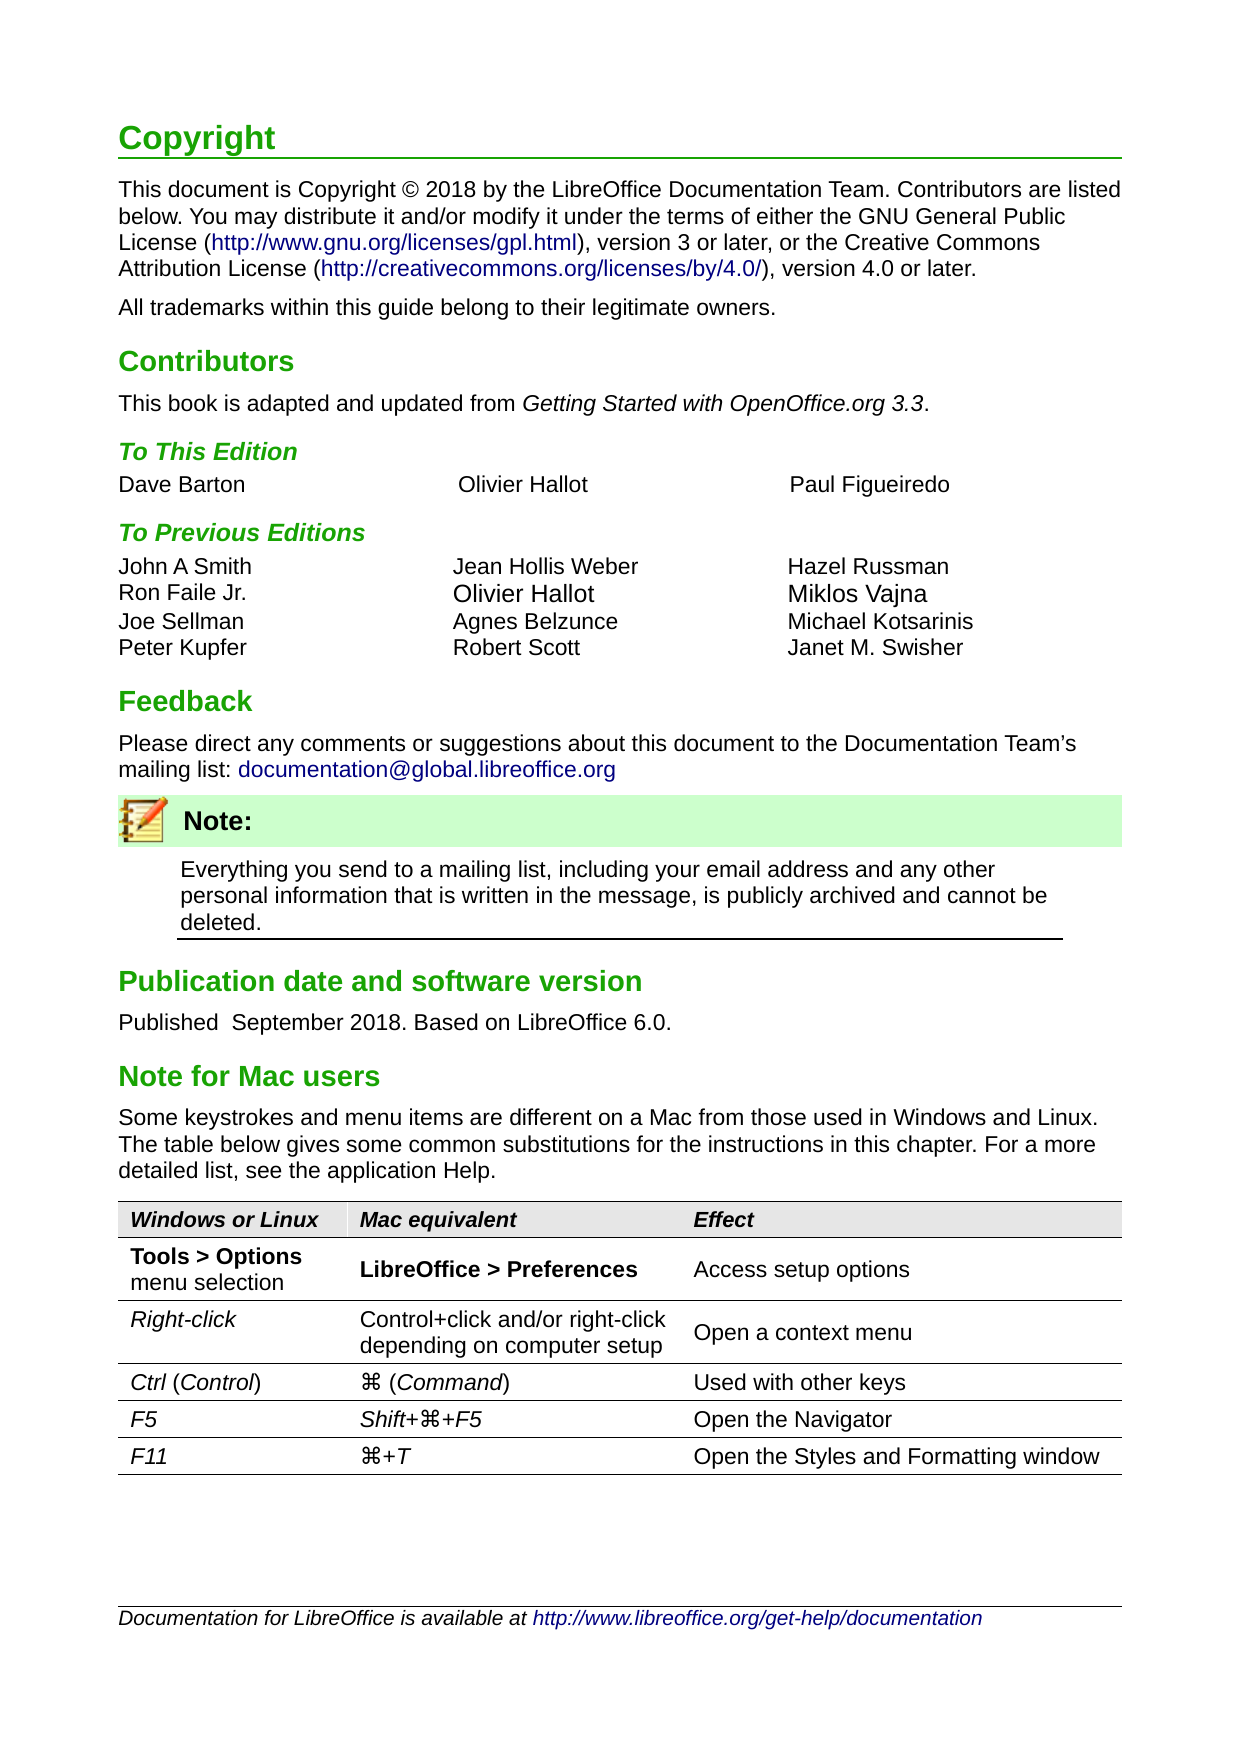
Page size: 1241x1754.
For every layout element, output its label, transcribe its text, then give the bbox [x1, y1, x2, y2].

subtitle Copyright [118, 118, 1122, 157]
table_header Paul Figueiredo [789, 471, 1122, 498]
table_header Effect [681, 1202, 1122, 1237]
table_cell Ctrl (Control) [118, 1364, 347, 1400]
table_cell Janet M. Swisher [788, 634, 1122, 661]
table_cell Open the Navigator [681, 1401, 1122, 1437]
subtitle Feedback [118, 684, 1122, 718]
table_cell Open a context menu [681, 1301, 1122, 1363]
table_cell Michael Kotsarinis [788, 608, 1122, 634]
picture [119, 795, 170, 846]
table_header John A Smith [118, 553, 453, 579]
table_cell Olivier Hallot [453, 579, 787, 608]
text Please direct any comments or suggestions about this document to the Documentation Team’s mailing list: documentation@global.libreoffice.org [118, 730, 1122, 782]
table_cell Used with other keys [681, 1364, 1122, 1400]
table_cell ⌘+T [348, 1438, 681, 1474]
table_header Hazel Russman [788, 553, 1122, 579]
text Everything you send to a mailing list, including your email address and any other personal information that is written in the message, is publicly archived and cannot be deleted. [177, 853, 1063, 938]
table_header Mac equivalent [348, 1202, 681, 1237]
table_cell Open the Styles and Formatting window [681, 1438, 1122, 1474]
table_cell Access setup options [681, 1238, 1122, 1300]
table_header Olivier Hallot [458, 471, 789, 498]
table_cell Ron Faile Jr. [118, 579, 453, 608]
subtitle Note: [118, 795, 1122, 847]
table_header Dave Barton [118, 471, 458, 498]
table_header Windows or Linux [118, 1202, 347, 1237]
text This book is adapted and updated from Getting Started with OpenOffice.org 3.3. [118, 389, 1122, 416]
text Some keystrokes and menu items are different on a Mac from those used in Windows and Linux. The table below gives some common substitutions for the instructions in this chapter. For a more detailed list, see the application Help. [118, 1104, 1122, 1183]
table_cell Control+click and/or right-click depending on computer setup [348, 1301, 681, 1363]
table_cell Peter Kupfer [118, 634, 453, 661]
table_cell Right-click [118, 1301, 347, 1363]
table_cell Miklos Vajna [788, 579, 1122, 608]
text Published September 2018. Based on LibreOffice 6.0. [118, 1009, 1122, 1035]
subtitle Note for Mac users [118, 1059, 1122, 1093]
subtitle Publication date and software version [118, 964, 1122, 997]
table_cell LibreOffice > Preferences [348, 1238, 681, 1300]
table_cell Robert Scott [453, 634, 787, 661]
subtitle Contributors [118, 344, 1122, 378]
subtitle To This Edition [118, 437, 1122, 465]
text This document is Copyright © 2018 by the LibreOffice Documentation Team. Contributors are listed below. You may distribute it and/or modify it under the terms of either the GNU General Public License (http://www.gnu.org/licenses/gpl.html), version 3 or later, or the Creative Commons Attribution License (http://creativecommons.org/licenses/by/4.0/), version 4.0 or later. [118, 176, 1122, 282]
table_header Jean Hollis Weber [453, 553, 787, 579]
table_cell F11 [118, 1438, 347, 1474]
table_cell Joe Sellman [118, 608, 453, 634]
text All trademarks within this guide belong to their legitimate owners. [118, 294, 1122, 321]
table_cell Tools > Options menu selection [118, 1238, 347, 1300]
subtitle To Previous Editions [118, 518, 1122, 547]
table_cell ⌘ (Command) [348, 1364, 681, 1400]
table_cell F5 [118, 1401, 347, 1437]
table_cell Agnes Belzunce [453, 608, 787, 634]
table_cell Shift+⌘+F5 [348, 1401, 681, 1437]
